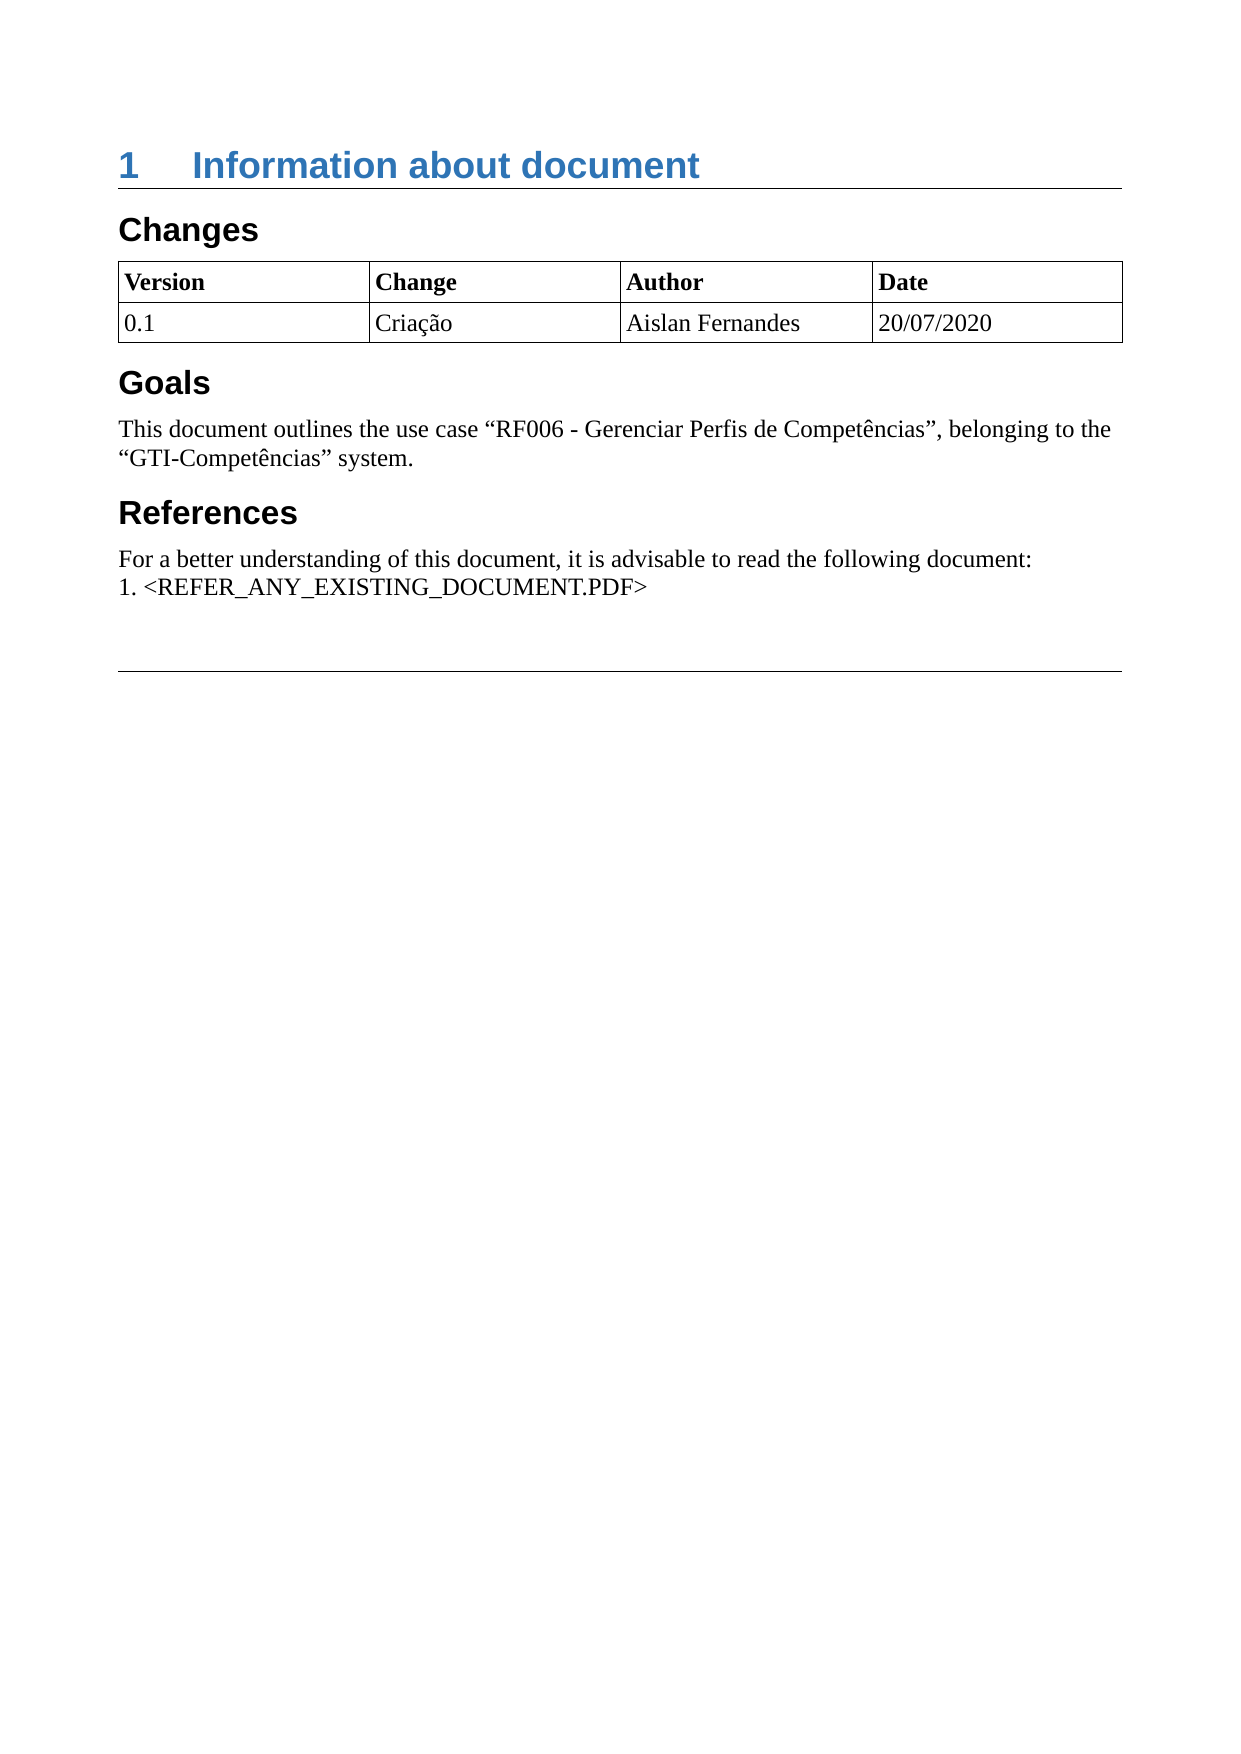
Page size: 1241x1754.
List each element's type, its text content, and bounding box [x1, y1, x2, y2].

table_header Change [370, 262, 620, 301]
subtitle References [118, 493, 1122, 531]
text 1. <REFER_ANY_EXISTING_DOCUMENT.PDF> [118, 572, 1122, 601]
table_cell Criação [370, 303, 620, 342]
table_cell Aislan Fernandes [621, 303, 872, 342]
table_header Date [873, 262, 1122, 301]
table_header Version [119, 262, 369, 301]
subtitle Changes [118, 210, 1122, 248]
table_cell 0.1 [119, 303, 369, 342]
subtitle Goals [118, 363, 1122, 402]
text This document outlines the use case “RF006 - Gerenciar Perfis de Competências”, belonging to the “GTI-Competências” system. [118, 414, 1122, 472]
text For a better understanding of this document, it is advisable to read the following document: [118, 544, 1122, 572]
table_header Author [621, 262, 872, 301]
subtitle Information about document [118, 143, 1122, 188]
table_cell 20/07/2020 [873, 303, 1122, 342]
